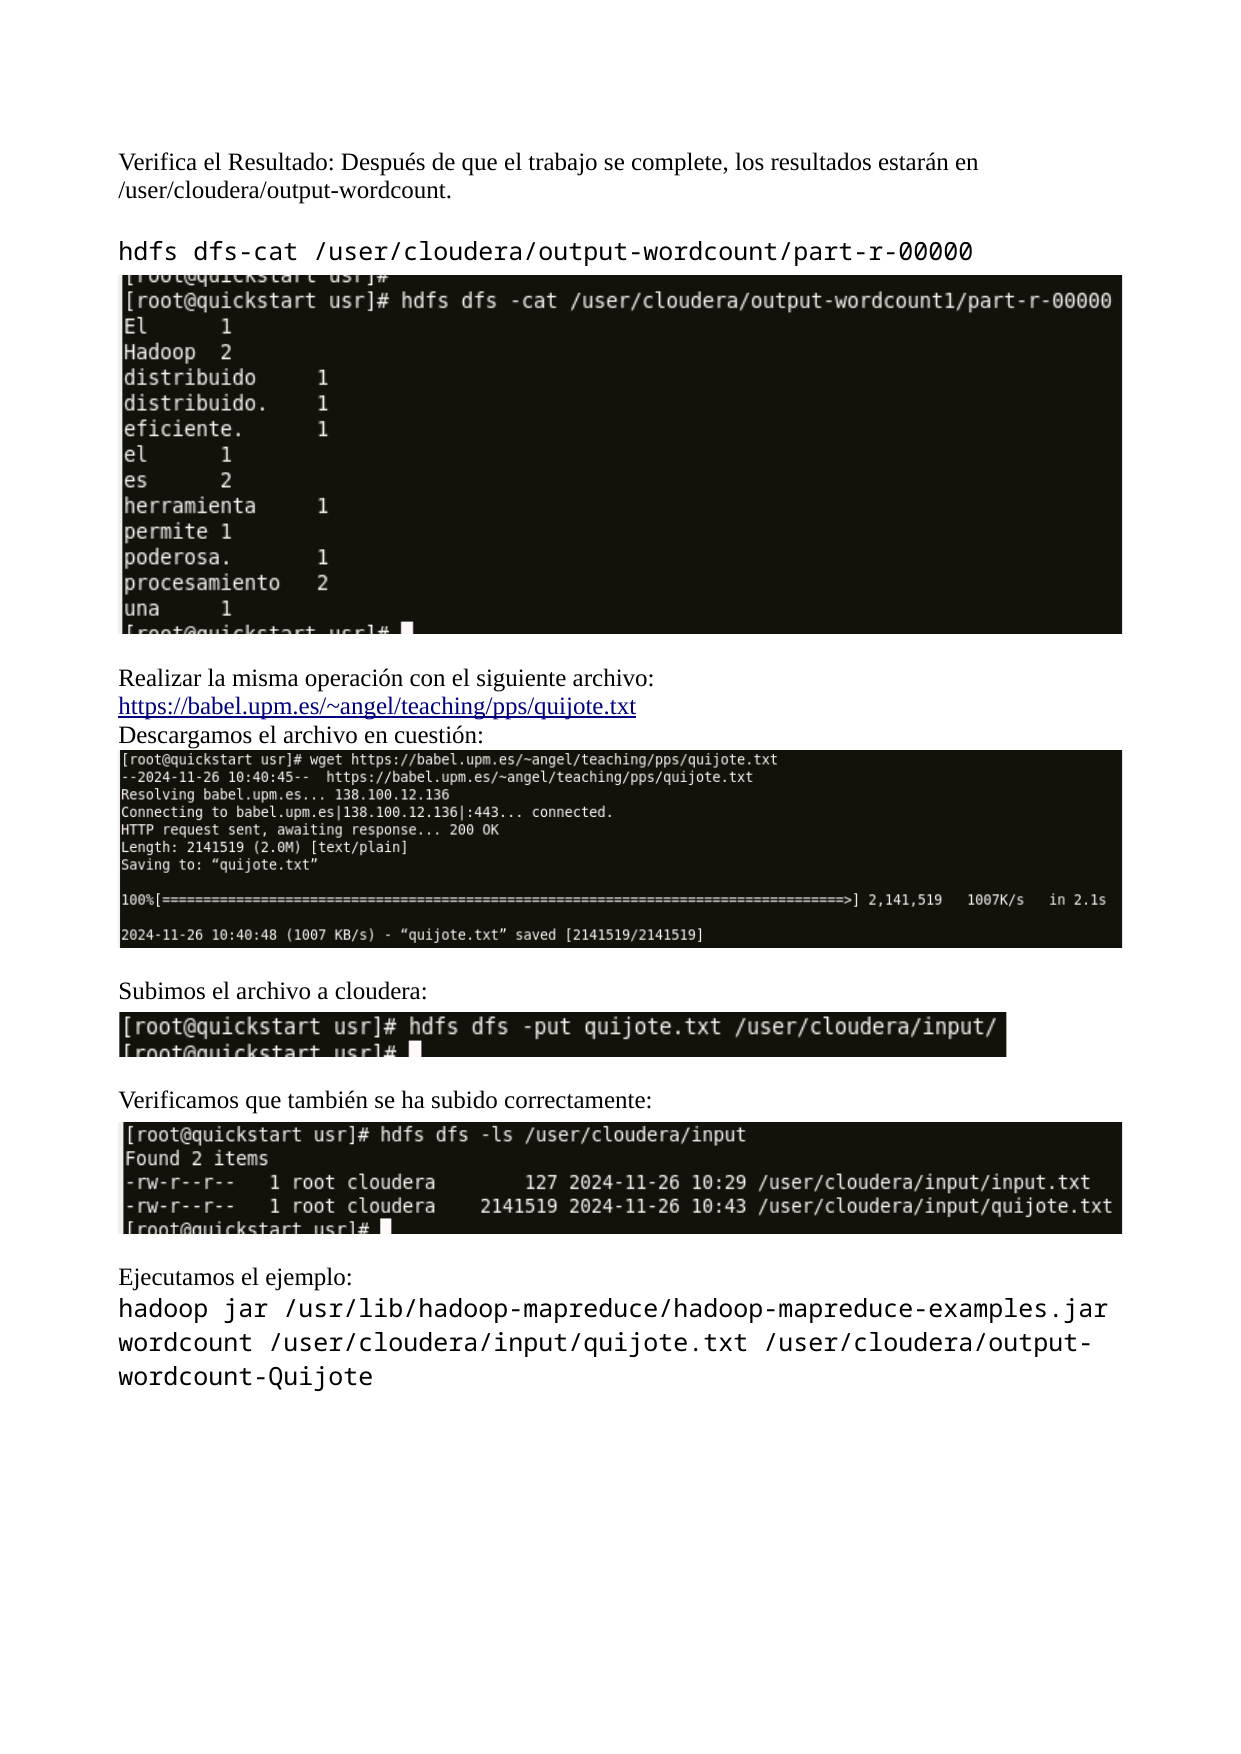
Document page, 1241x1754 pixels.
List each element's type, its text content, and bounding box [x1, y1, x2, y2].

picture [118, 750, 1123, 948]
text Verificamos que también se ha subido correctamente: [118, 1085, 1122, 1114]
text hadoop jar /usr/lib/hadoop-mapreduce/hadoop-mapreduce-examples.jar wordcount /user/cloudera/input/quijote.txt /user/cloudera/output-wordcount-Quijote [118, 1291, 1122, 1393]
picture [118, 1122, 1123, 1234]
text hdfs dfs-cat /user/cloudera/output-wordcount/part-r-00000 [118, 233, 1122, 267]
picture [118, 1012, 1007, 1057]
text Verifica el Resultado: Después de que el trabajo se complete, los resultados estarán en /user/cloudera/output-wordcount. [118, 147, 1122, 204]
text Descargamos el archivo en cuestión: [118, 720, 1122, 749]
text Ejecutamos el ejemplo: [118, 1262, 1122, 1291]
text Realizar la misma operación con el siguiente archivo: https://babel.upm.es/~angel/teaching/pps/quijote.txt [118, 663, 1122, 720]
picture [118, 275, 1123, 634]
text Subimos el archivo a cloudera: [118, 976, 1122, 1005]
